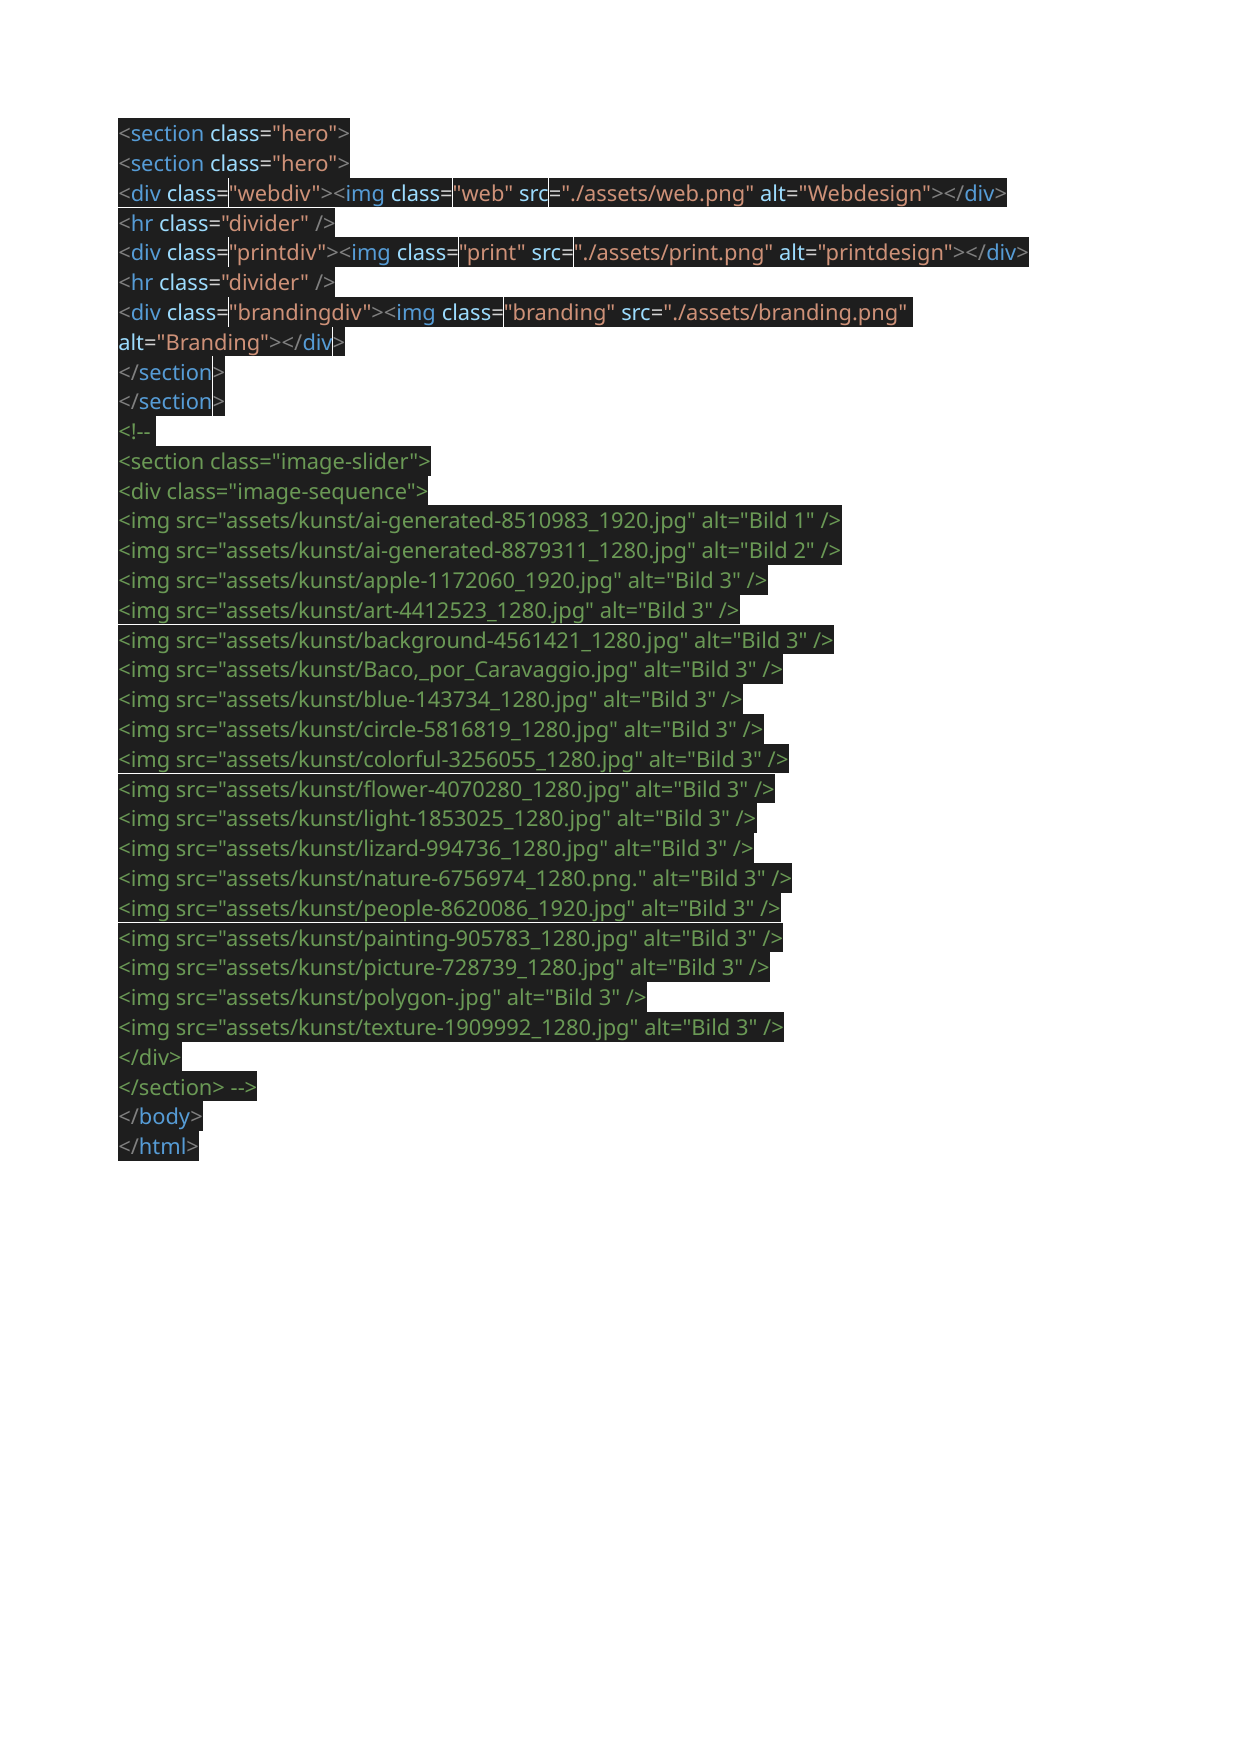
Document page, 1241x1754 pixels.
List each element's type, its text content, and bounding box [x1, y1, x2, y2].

text <img src="assets/kunst/blue-143734_1280.jpg" alt="Bild 3" /> [118, 684, 1122, 714]
text <section class="image-slider"> [118, 446, 1122, 476]
text <img src="assets/kunst/lizard-994736_1280.jpg" alt="Bild 3" /> [118, 833, 1122, 863]
text </body> [118, 1101, 1122, 1131]
text <img src="assets/kunst/colorful-3256055_1280.jpg" alt="Bild 3" /> [118, 744, 1122, 773]
text </section> [118, 386, 1122, 416]
text <img src="assets/kunst/light-1853025_1280.jpg" alt="Bild 3" /> [118, 803, 1122, 833]
text <img src="assets/kunst/background-4561421_1280.jpg" alt="Bild 3" /> [118, 624, 1122, 654]
text <hr class="divider" /> [118, 207, 1122, 237]
text <section class="hero"> [118, 118, 1122, 148]
text <img src="assets/kunst/flower-4070280_1280.jpg" alt="Bild 3" /> [118, 773, 1122, 803]
text <hr class="divider" /> [118, 267, 1122, 297]
text <img src="assets/kunst/ai-generated-8879311_1280.jpg" alt="Bild 2" /> [118, 535, 1122, 565]
text <section class="hero"> [118, 148, 1122, 178]
text <img src="assets/kunst/nature-6756974_1280.png." alt="Bild 3" /> [118, 863, 1122, 893]
text <!-- [118, 416, 1122, 446]
text </html> [118, 1131, 1122, 1161]
text </div> [118, 1042, 1122, 1071]
text <img src="assets/kunst/art-4412523_1280.jpg" alt="Bild 3" /> [118, 595, 1122, 624]
text <img src="assets/kunst/apple-1172060_1920.jpg" alt="Bild 3" /> [118, 565, 1122, 595]
text <div class="brandingdiv"><img class="branding" src="./assets/branding.png" alt="Branding"></div> [118, 297, 1122, 356]
text </section> [118, 356, 1122, 386]
text <img src="assets/kunst/texture-1909992_1280.jpg" alt="Bild 3" /> [118, 1012, 1122, 1042]
text <img src="assets/kunst/picture-728739_1280.jpg" alt="Bild 3" /> [118, 952, 1122, 982]
text <img src="assets/kunst/people-8620086_1920.jpg" alt="Bild 3" /> [118, 893, 1122, 922]
text <img src="assets/kunst/Baco,_por_Caravaggio.jpg" alt="Bild 3" /> [118, 654, 1122, 684]
text </section> --> [118, 1071, 1122, 1101]
text <div class="image-sequence"> [118, 476, 1122, 505]
text <img src="assets/kunst/painting-905783_1280.jpg" alt="Bild 3" /> [118, 922, 1122, 952]
text <div class="webdiv"><img class="web" src="./assets/web.png" alt="Webdesign"></div> [118, 178, 1122, 207]
text <div class="printdiv"><img class="print" src="./assets/print.png" alt="printdesign"></div> [118, 237, 1122, 267]
text <img src="assets/kunst/polygon-.jpg" alt="Bild 3" /> [118, 982, 1122, 1012]
text <img src="assets/kunst/ai-generated-8510983_1920.jpg" alt="Bild 1" /> [118, 505, 1122, 535]
text <img src="assets/kunst/circle-5816819_1280.jpg" alt="Bild 3" /> [118, 714, 1122, 744]
